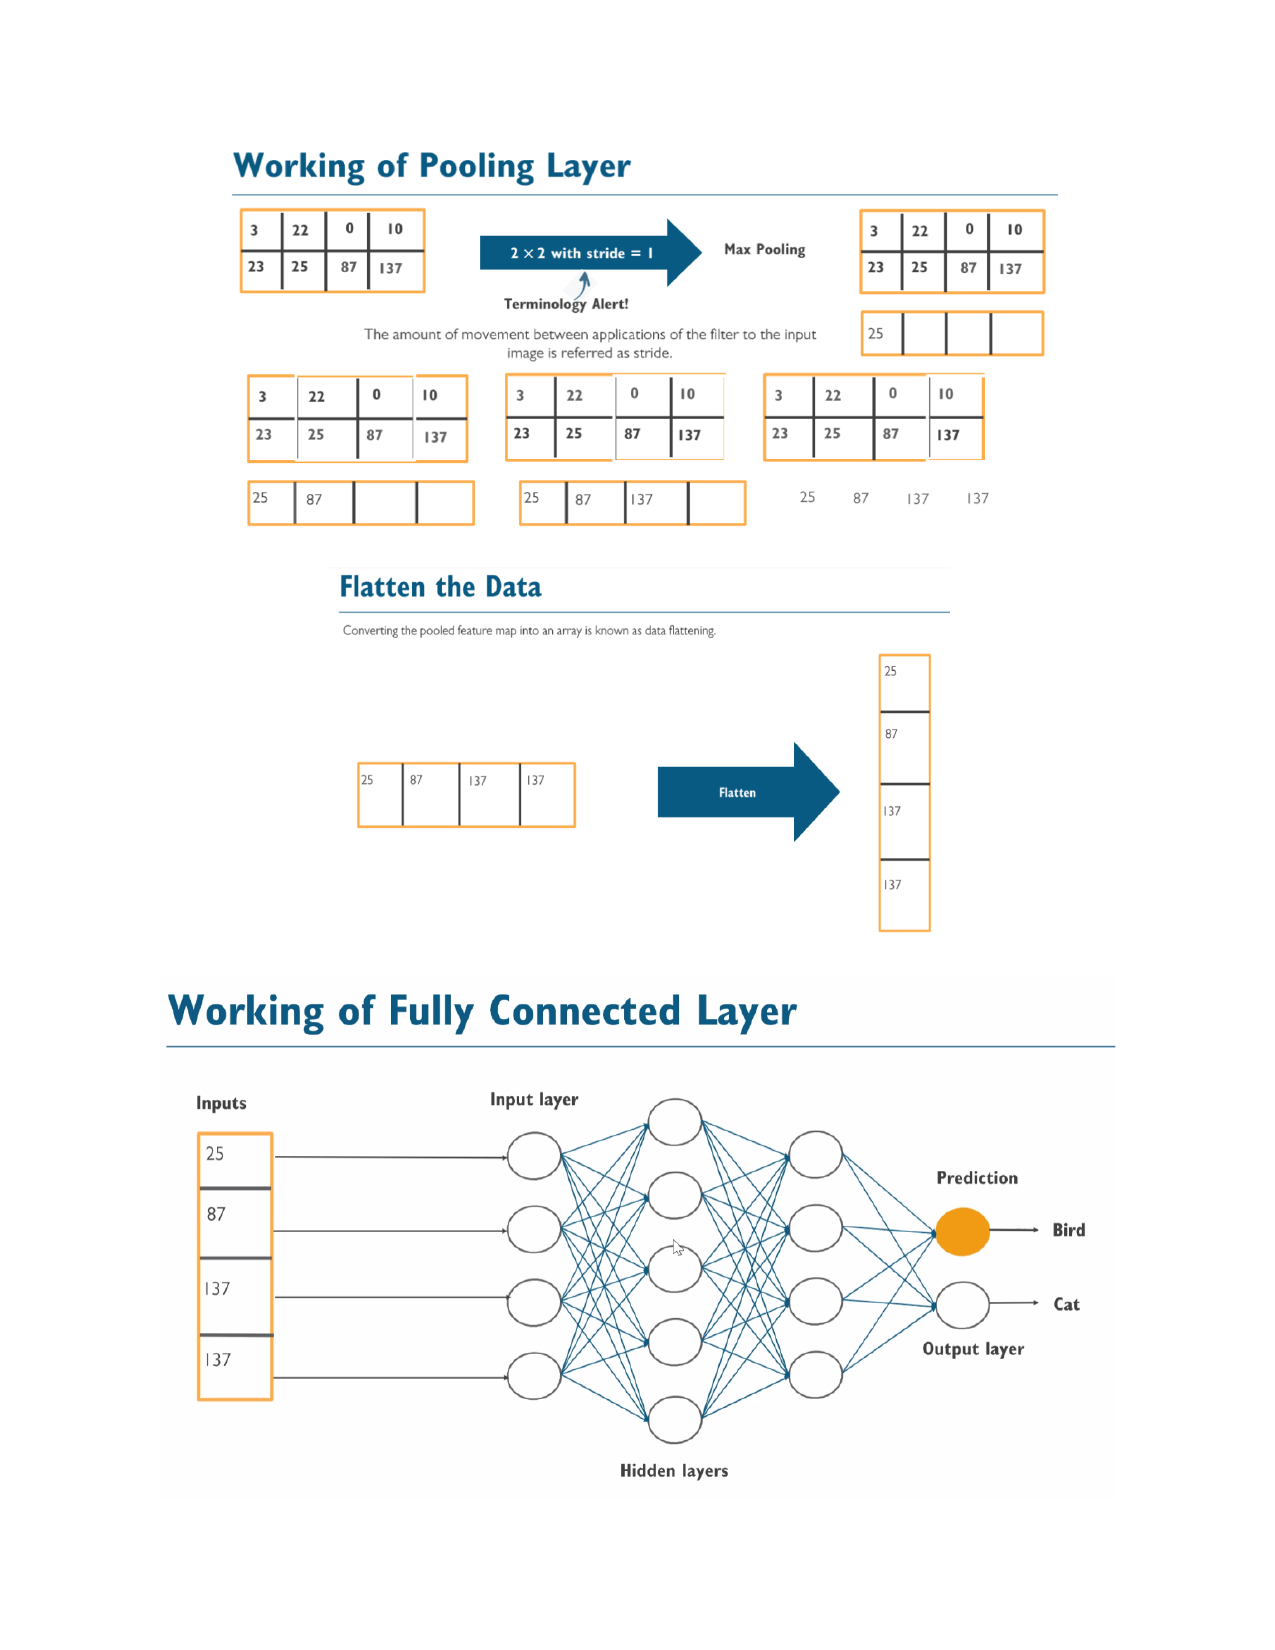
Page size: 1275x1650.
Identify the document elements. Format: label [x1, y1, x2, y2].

picture [325, 567, 950, 946]
picture [159, 974, 1116, 1500]
picture [217, 146, 1058, 540]
